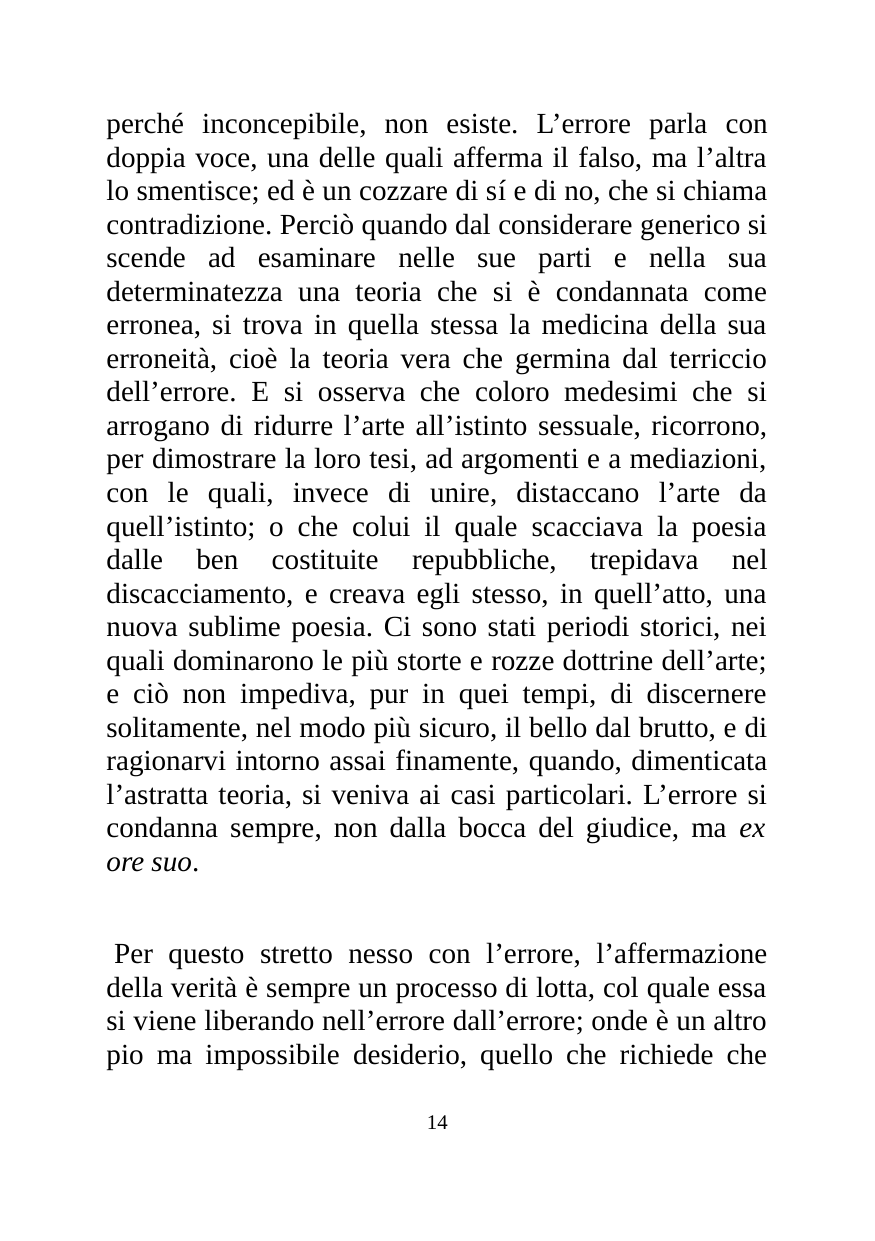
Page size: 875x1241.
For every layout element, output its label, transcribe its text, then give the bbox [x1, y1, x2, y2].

text perché inconcepibile, non esiste. L’errore parla con doppia voce, una delle quali afferma il falso, ma l’altra lo smentisce; ed è un cozzare di sí e di no, che si chiama contradizione. Perciò quando dal considerare generico si scende ad esaminare nelle sue parti e nella sua determinatezza una teoria che si è condannata come erronea, si trova in quella stessa la medicina della sua erroneità, cioè la teoria vera che germina dal terriccio dell’errore. E si osserva che coloro medesimi che si arrogano di ridurre l’arte all’istinto sessuale, ricorrono, per dimostrare la loro tesi, ad argomenti e a mediazioni, con le quali, invece di unire, distaccano l’arte da quell’istinto; o che colui il quale scacciava la poesia dalle ben costituite repubbliche, trepidava nel discacciamento, e creava egli stesso, in quell’atto, una nuova sublime poesia. Ci sono stati periodi storici, nei quali dominarono le più storte e rozze dottrine dell’arte; e ciò non impediva, pur in quei tempi, di discernere solitamente, nel modo più sicuro, il bello dal brutto, e di ragionarvi intorno assai finamente, quando, dimenticata l’astratta teoria, si veniva ai casi particolari. L’errore si condanna sempre, non dalla bocca del giudice, ma ex ore suo. [106, 106, 768, 878]
text Per questo stretto nesso con l’errore, l’affermazione della verità è sempre un processo di lotta, col quale essa si viene liberando nell’errore dall’errore; onde è un altro pio ma impossibile desiderio, quello che richiede che [106, 936, 768, 1070]
